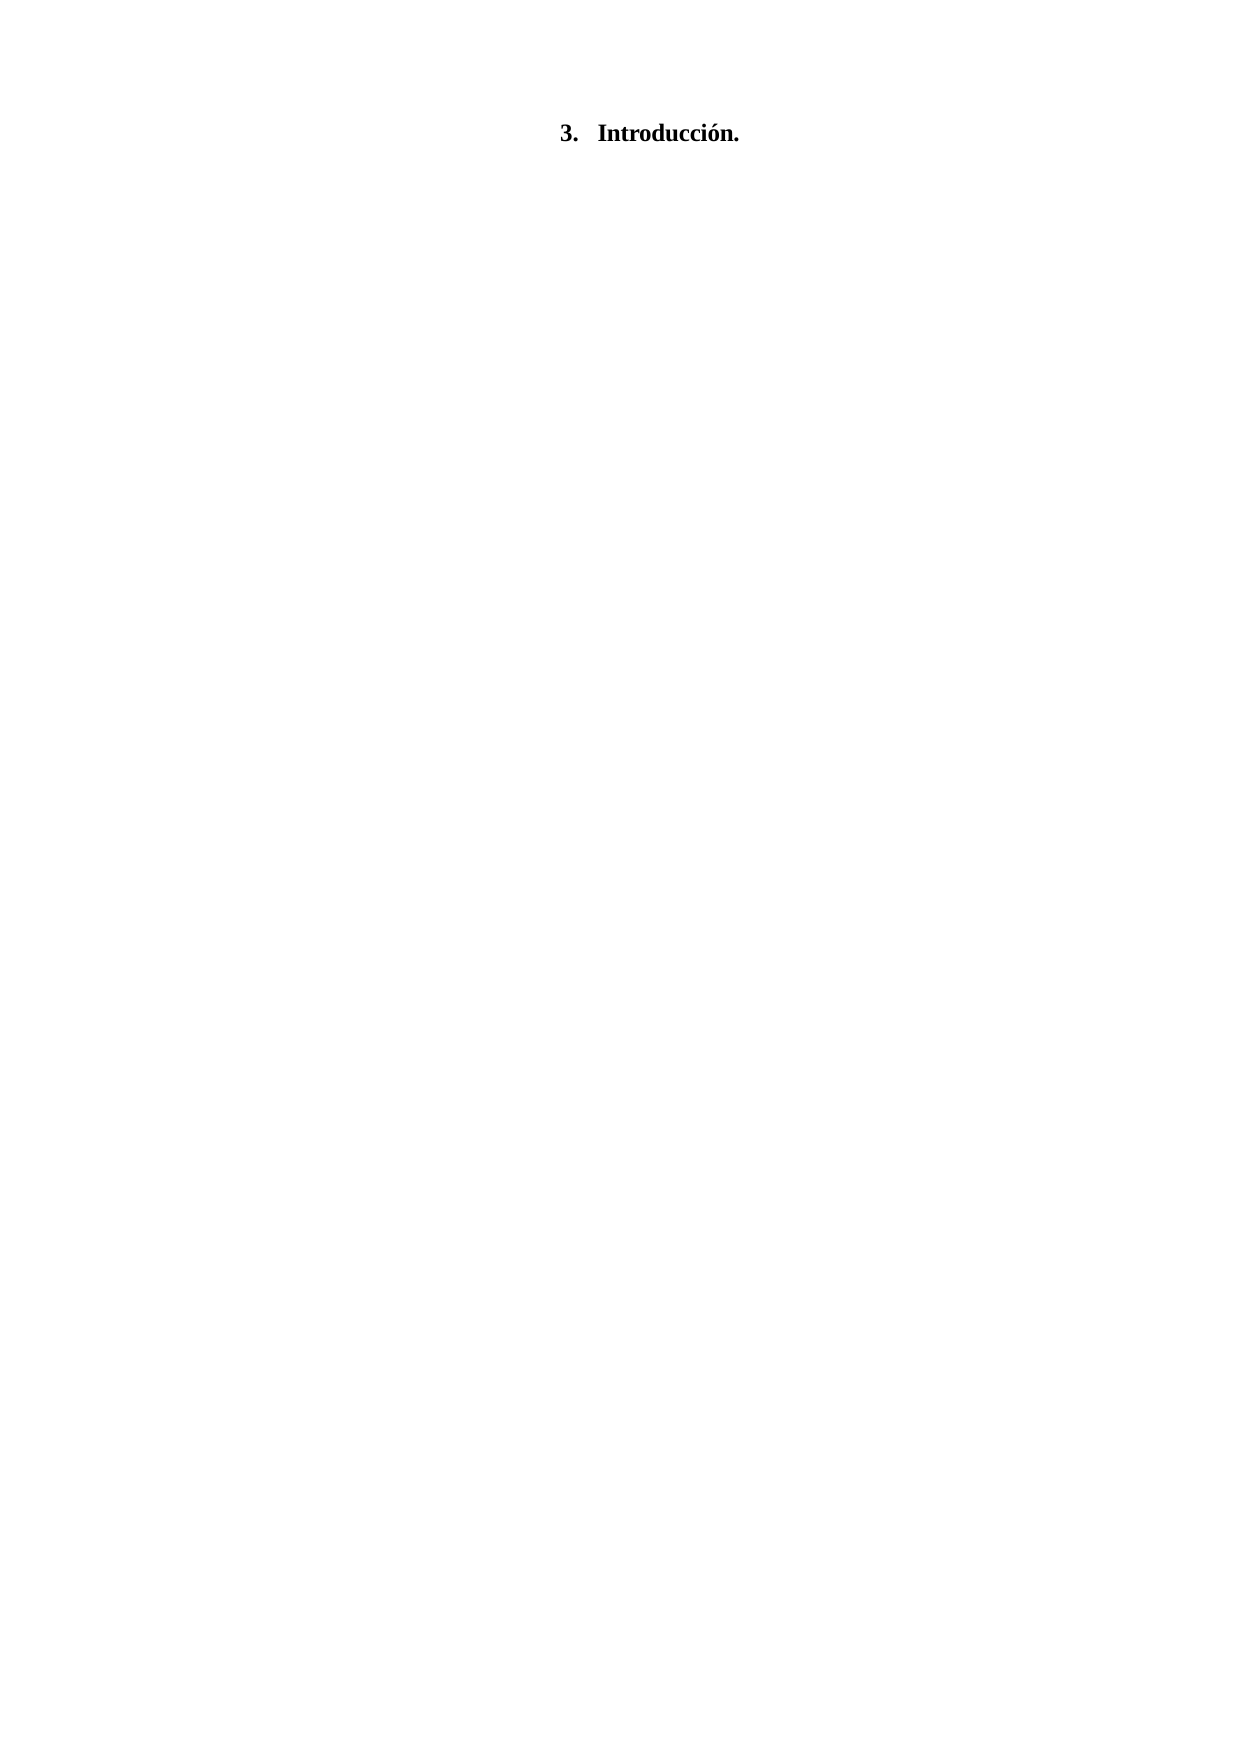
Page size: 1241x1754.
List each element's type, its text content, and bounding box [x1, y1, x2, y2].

list Introducción. [177, 118, 1122, 147]
